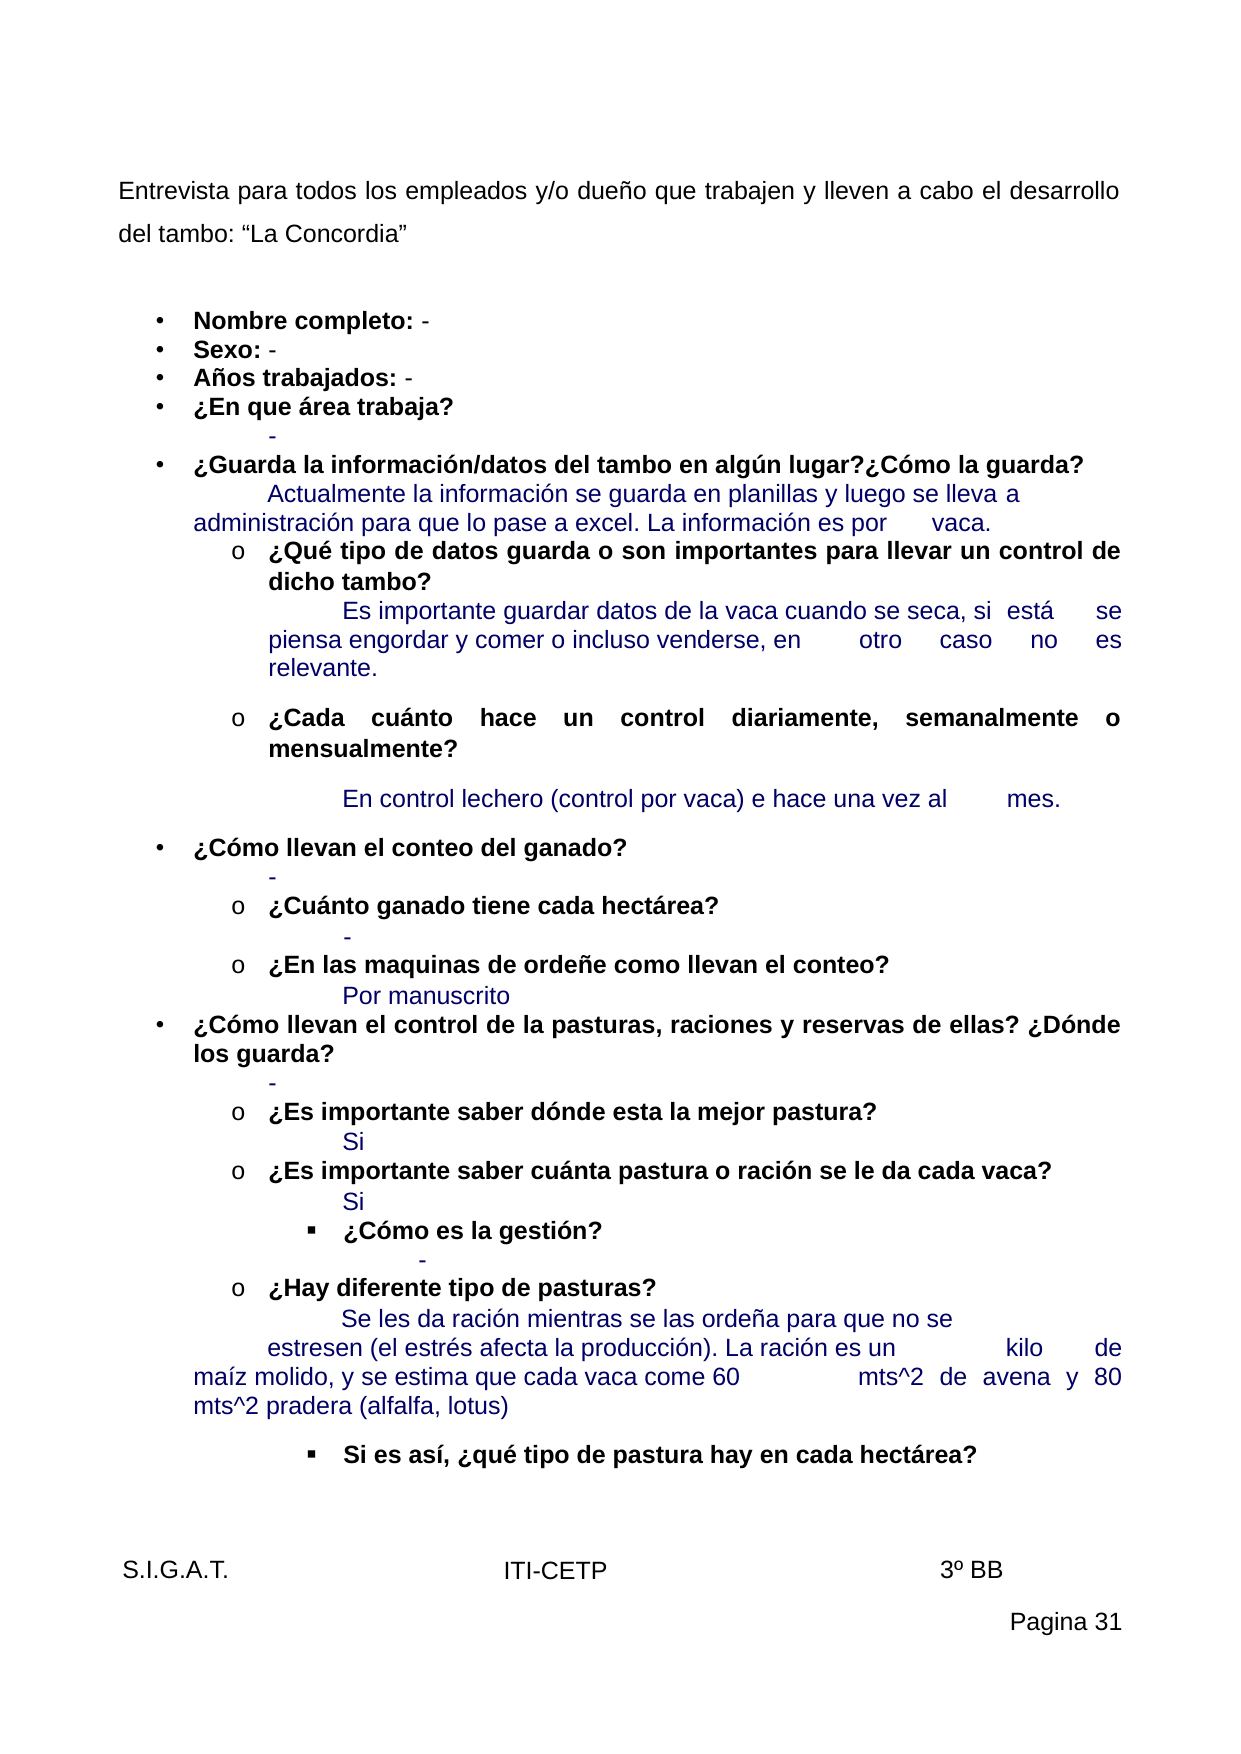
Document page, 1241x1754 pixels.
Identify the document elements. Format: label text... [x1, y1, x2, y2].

list ¿Cómo es la gestión? [306, 1216, 1122, 1245]
list ¿Es importante saber cuánta pastura o ración se le da cada vaca? [231, 1156, 1122, 1187]
list ¿En que área trabaja? [156, 392, 1122, 421]
list En control lechero (control por vaca) e hace una vez al mes. [231, 783, 1122, 812]
list Es importante guardar datos de la vaca cuando se seca, si está se piensa engordar y comer o incluso venderse, en otro caso no es relevante. [231, 596, 1122, 682]
list Si [231, 1187, 1122, 1216]
list ¿Cómo llevan el control de la pasturas, raciones y reservas de ellas? ¿Dónde los guarda? [156, 1010, 1122, 1068]
list - [231, 862, 1122, 891]
list Si [231, 1127, 1122, 1156]
list Años trabajados: - [156, 363, 1122, 392]
list Sexo: - [156, 334, 1122, 363]
list - [231, 1068, 1122, 1096]
list ¿Hay diferente tipo de pasturas? [231, 1273, 1122, 1304]
list Por manuscrito [231, 981, 1122, 1010]
list - [231, 421, 1122, 450]
list ¿Es importante saber dónde esta la mejor pastura? [231, 1096, 1122, 1127]
text Entrevista para todos los empleados y/o dueño que trabajen y lleven a cabo el desarrollo del tambo: “La Concordia” [118, 176, 1122, 248]
list ¿En las maquinas de ordeñe como llevan el conteo? [231, 950, 1122, 981]
list ¿Cuánto ganado tiene cada hectárea? [231, 891, 1122, 922]
list - [381, 1245, 1122, 1273]
list Actualmente la información se guarda en planillas y luego se lleva a administración para que lo pase a excel. La información es por vaca. [156, 479, 1122, 536]
list Nombre completo: - [156, 306, 1122, 334]
list - [306, 922, 1122, 950]
list Si es así, ¿qué tipo de pastura hay en cada hectárea? [306, 1440, 1122, 1469]
list ¿Cada cuánto hace un control diariamente, semanalmente o mensualmente? [231, 703, 1122, 763]
list Se les da ración mientras se las ordeña para que no se estresen (el estrés afecta la producción). La ración es un kilo de maíz molido, y se estima que cada vaca come 60 mts^2 de avena y 80 mts^2 pradera (alfalfa, lotus) [156, 1304, 1122, 1419]
list ¿Cómo llevan el conteo del ganado? [156, 833, 1122, 862]
list ¿Qué tipo de datos guarda o son importantes para llevar un control de dicho tambo? [231, 536, 1122, 596]
list ¿Guarda la información/datos del tambo en algún lugar?¿Cómo la guarda? [156, 450, 1122, 479]
